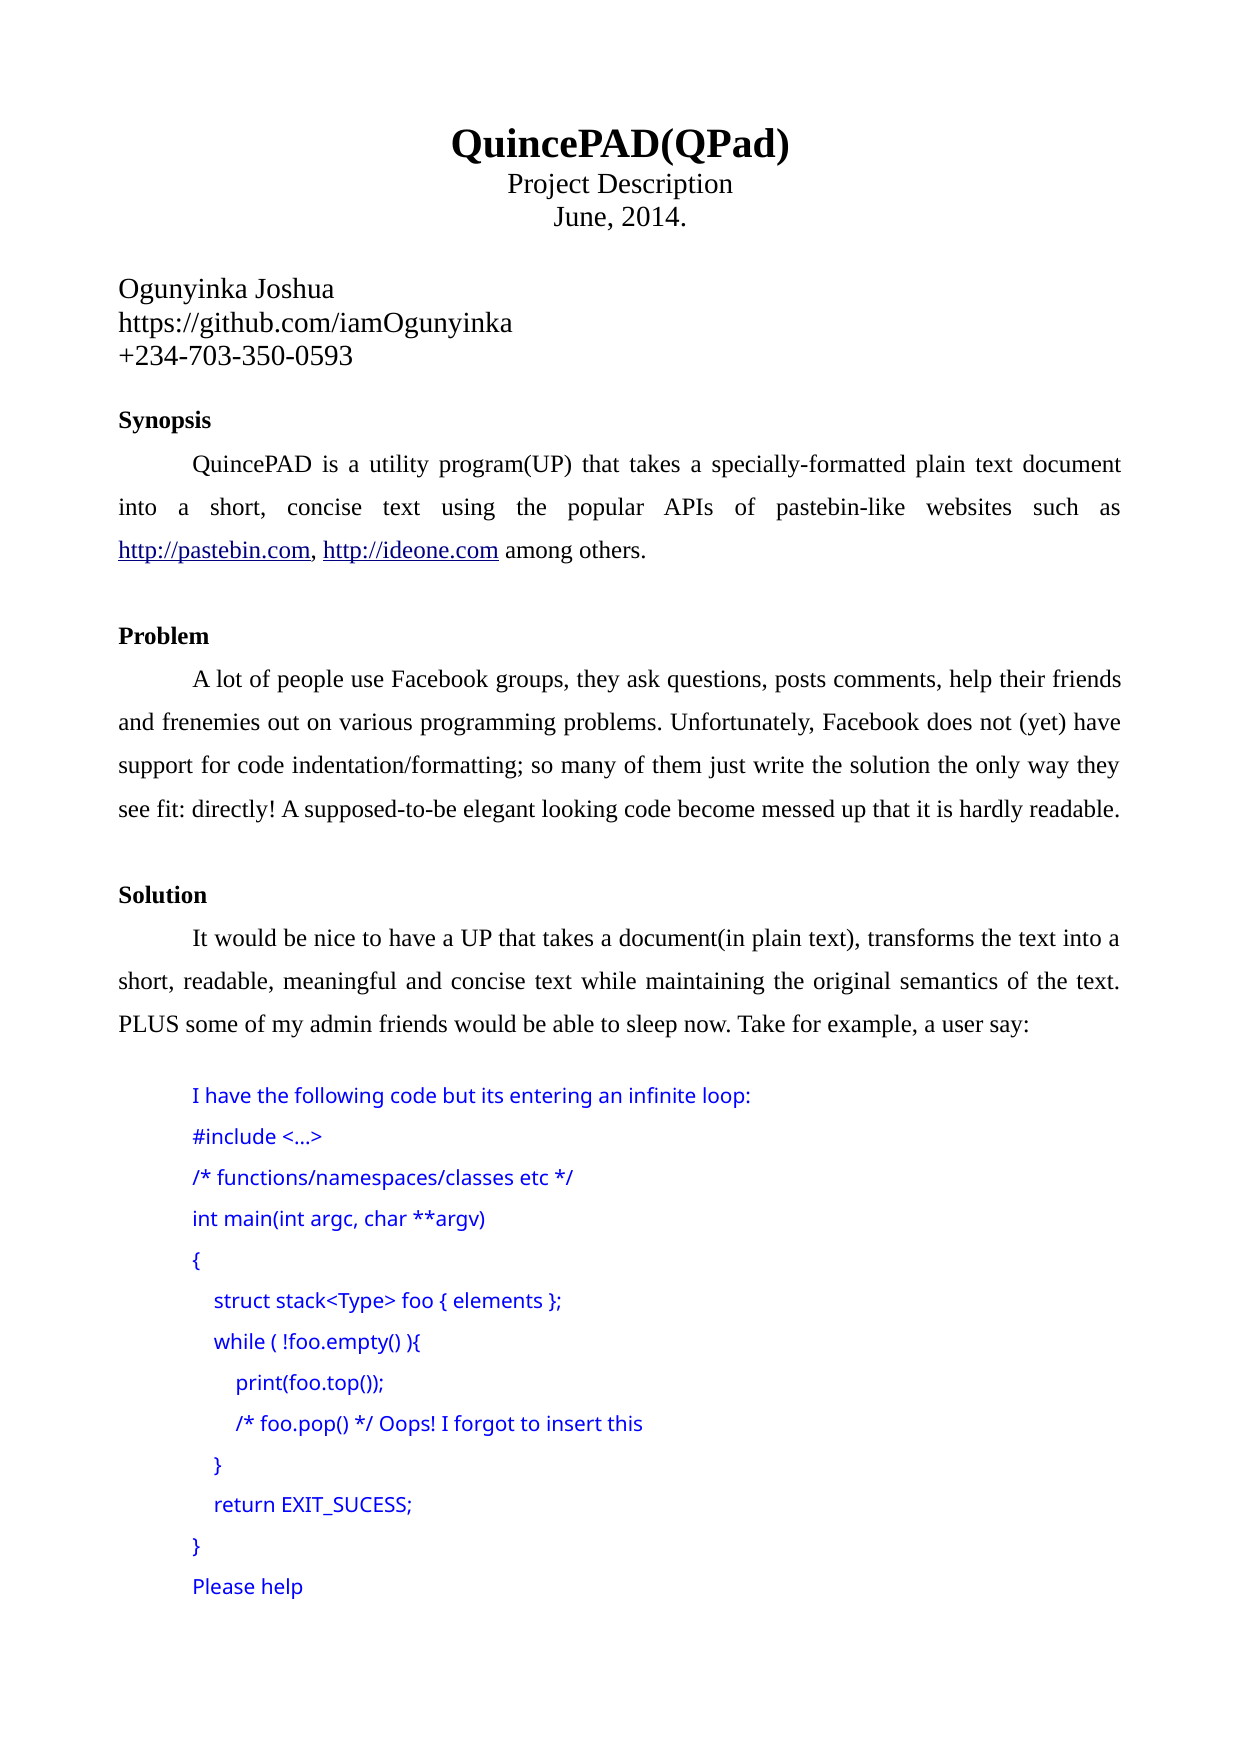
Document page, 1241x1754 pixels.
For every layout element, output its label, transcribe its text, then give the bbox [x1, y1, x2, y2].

text { [192, 1245, 1122, 1273]
text struct stack<Type> foo { elements }; [192, 1286, 1122, 1314]
text /* foo.pop() */ Oops! I forgot to insert this [192, 1409, 1122, 1437]
text +234-703-350-0593 [118, 338, 1122, 372]
text } [192, 1450, 1122, 1478]
text I have the following code but its entering an infinite loop: [192, 1081, 1122, 1110]
text QuincePAD is a utility program(UP) that takes a specially-formatted plain text document into a short, concise text using the popular APIs of pastebin-like websites such as http://pastebin.com, http://ideone.com among others. [118, 449, 1122, 564]
text Ogunyinka Joshua [118, 271, 1122, 305]
text QuincePAD(QPad) [118, 118, 1122, 166]
text June, 2014. [118, 199, 1122, 233]
text Project Description [118, 166, 1122, 199]
text } [192, 1532, 1122, 1560]
text int main(int argc, char **argv) [192, 1204, 1122, 1232]
text return EXIT_SUCESS; [192, 1491, 1122, 1519]
text Solution [118, 880, 1122, 909]
text https://github.com/iamOgunyinka [118, 305, 1122, 338]
text #include <...> [192, 1122, 1122, 1151]
text print(foo.top()); [192, 1368, 1122, 1396]
text It would be nice to have a UP that takes a document(in plain text), transforms the text into a short, readable, meaningful and concise text while maintaining the original semantics of the text. PLUS some of my admin friends would be able to sleep now. Take for example, a user say: [118, 923, 1122, 1038]
text Synopsis [118, 406, 1122, 434]
text /* functions/namespaces/classes etc */ [192, 1163, 1122, 1192]
text Please help [192, 1572, 1122, 1601]
text A lot of people use Facebook groups, they ask questions, posts comments, help their friends and frenemies out on various programming problems. Unfortunately, Facebook does not (yet) have support for code indentation/formatting; so many of them just write the solution the only way they see fit: directly! A supposed-to-be elegant looking code become messed up that it is hardly readable. [118, 664, 1122, 822]
text while ( !foo.empty() ){ [192, 1327, 1122, 1355]
text Problem [118, 621, 1122, 650]
